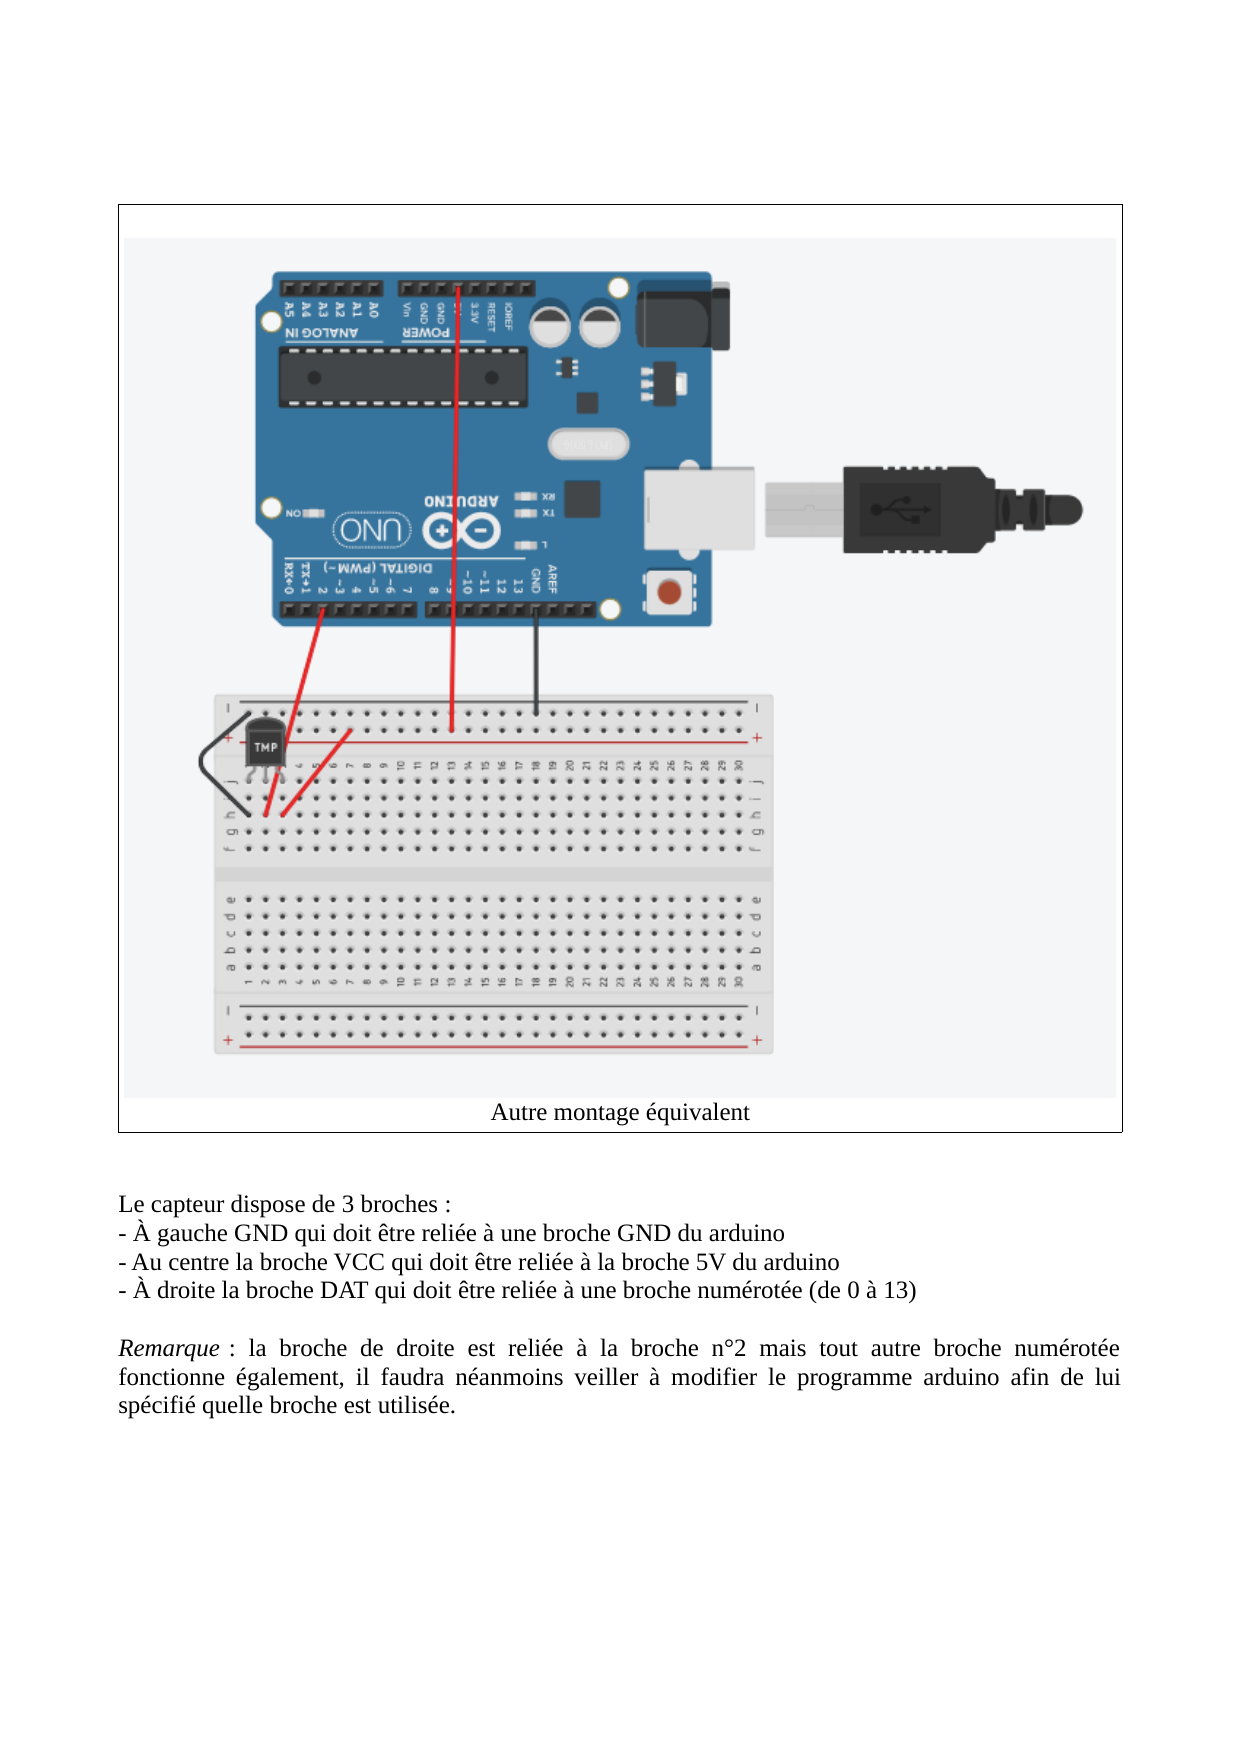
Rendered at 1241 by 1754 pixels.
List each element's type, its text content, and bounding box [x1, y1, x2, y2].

text - À droite la broche DAT qui doit être reliée à une broche numérotée (de 0 à 13) [118, 1276, 1122, 1304]
picture [123, 238, 1117, 1098]
text - À gauche GND qui doit être reliée à une broche GND du arduino [118, 1218, 1122, 1247]
table_header Autre montage équivalent [119, 205, 1122, 1132]
text - Au centre la broche VCC qui doit être reliée à la broche 5V du arduino [118, 1247, 1122, 1276]
text Le capteur dispose de 3 broches : [118, 1189, 1122, 1218]
text Remarque : la broche de droite est reliée à la broche n°2 mais tout autre broche numérotée fonctionne également, il faudra néanmoins veiller à modifier le programme arduino afin de lui spécifié quelle broche est utilisée. [118, 1333, 1122, 1419]
